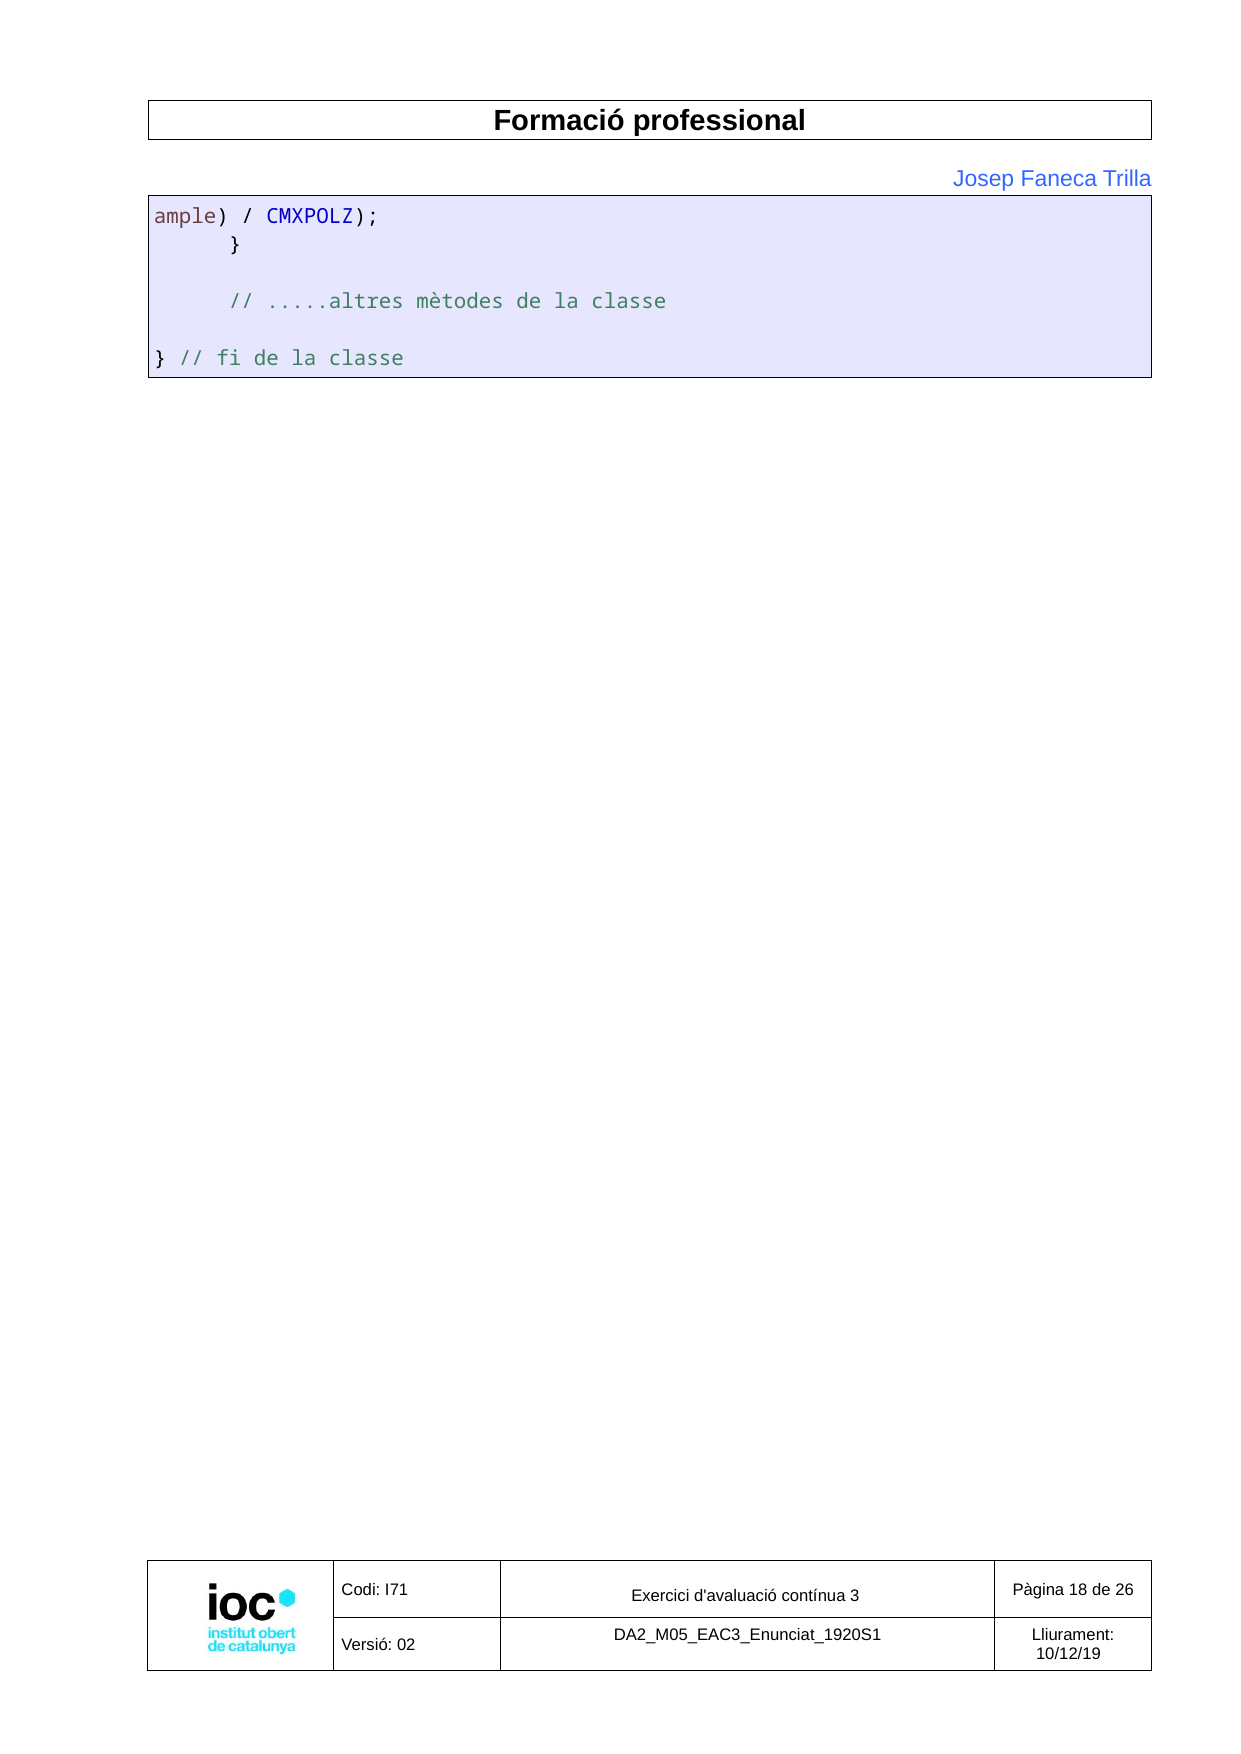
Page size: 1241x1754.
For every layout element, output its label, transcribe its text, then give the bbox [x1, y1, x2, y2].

picture [195, 1570, 309, 1665]
table_header ample) / CMXPOLZ); } // .....altres mètodes de la classe } // fi de la classe [149, 196, 1151, 377]
